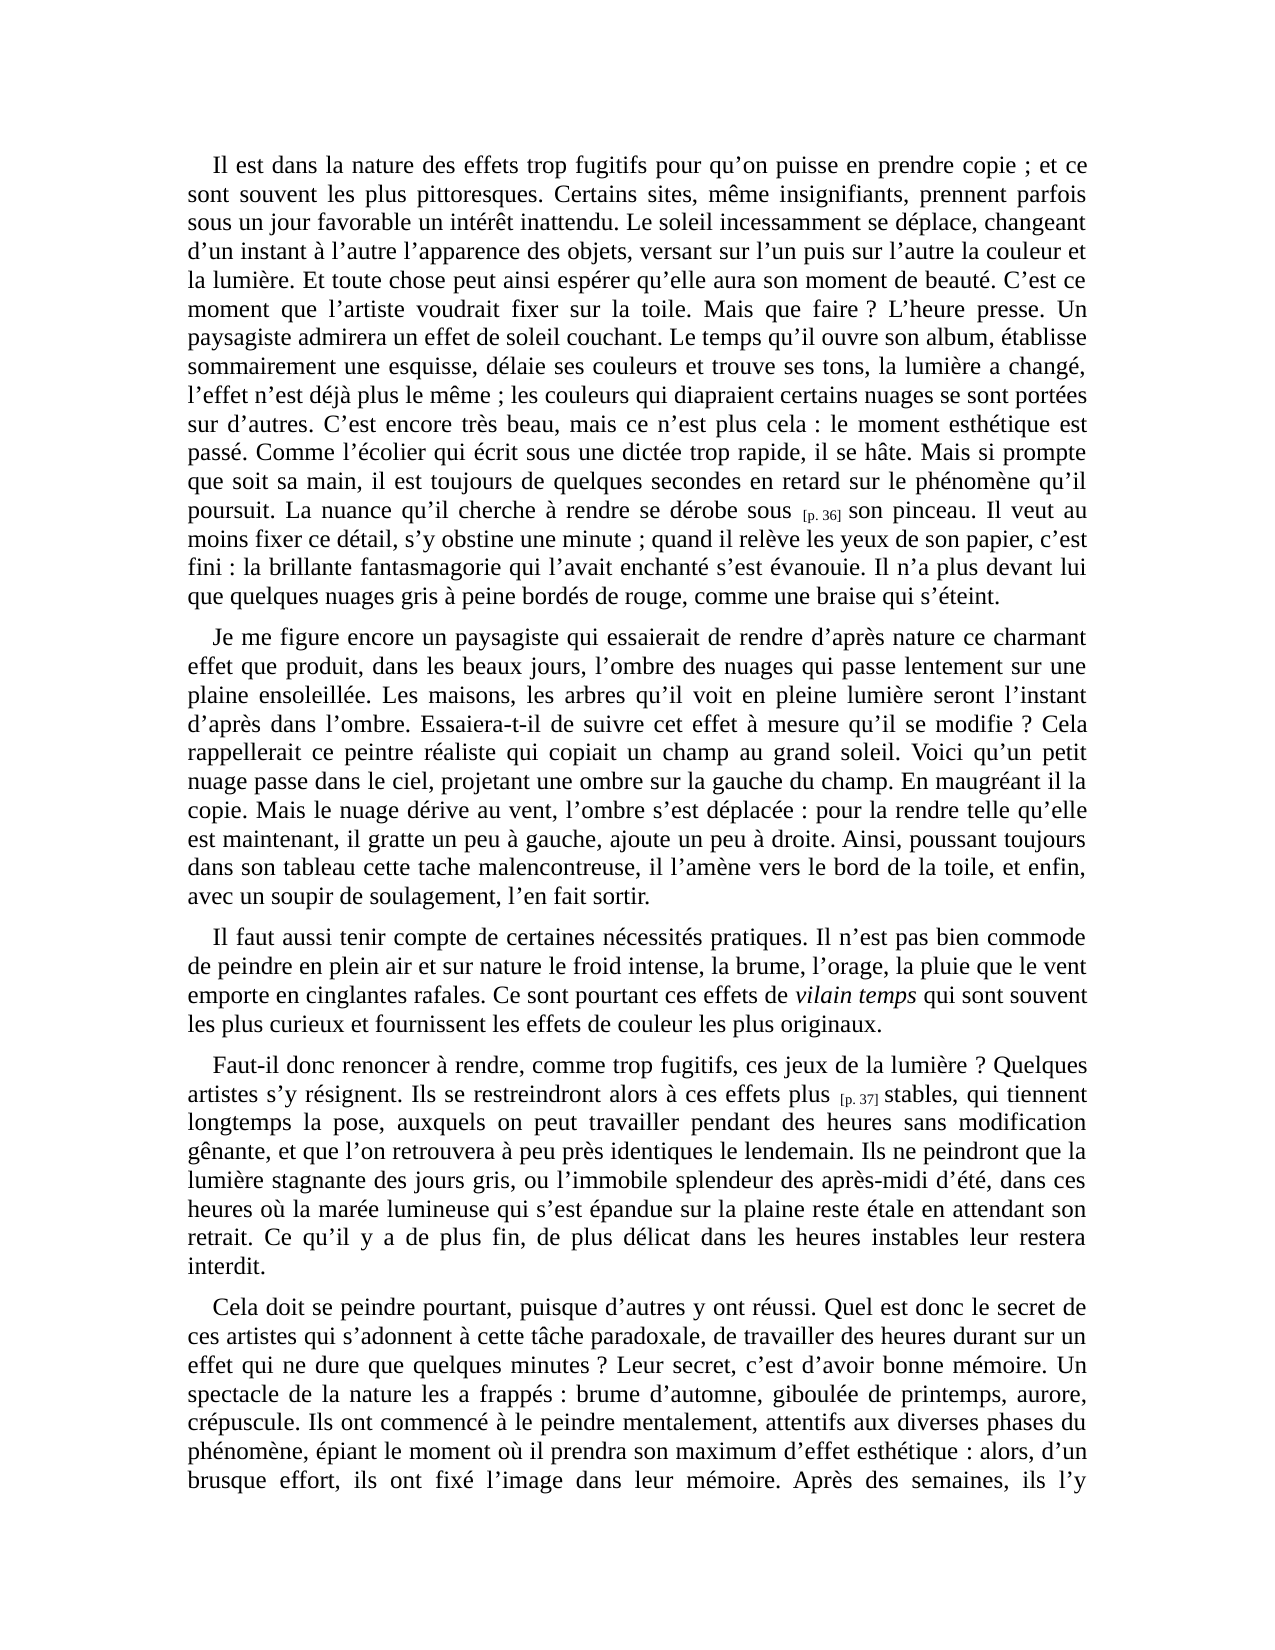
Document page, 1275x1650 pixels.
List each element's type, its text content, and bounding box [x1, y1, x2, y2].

text Il faut aussi tenir compte de certaines nécessités pratiques. Il n’est pas bien commode de peindre en plein air et sur nature le froid intense, la brume, l’orage, la pluie que le vent emporte en cinglantes rafales. Ce sont pourtant ces effets de vilain temps qui sont souvent les plus curieux et fournissent les effets de couleur les plus originaux. [187, 922, 1087, 1037]
text Il est dans la nature des effets trop fugitifs pour qu’on puisse en prendre copie ; et ce sont souvent les plus pittoresques. Certains sites, même insignifiants, prennent parfois sous un jour favorable un intérêt inattendu. Le soleil incessamment se déplace, changeant d’un instant à l’autre l’apparence des objets, versant sur l’un puis sur l’autre la couleur et la lumière. Et toute chose peut ainsi espérer qu’elle aura son moment de beauté. C’est ce moment que l’artiste voudrait fixer sur la toile. Mais que faire ? L’heure presse. Un paysagiste admirera un effet de soleil couchant. Le temps qu’il ouvre son album, établisse sommairement une esquisse, délaie ses couleurs et trouve ses tons, la lumière a changé, l’effet n’est déjà plus le même ; les couleurs qui diapraient certains nuages se sont portées sur d’autres. C’est encore très beau, mais ce n’est plus cela : le moment esthétique est passé. Comme l’écolier qui écrit sous une dictée trop rapide, il se hâte. Mais si prompte que soit sa main, il est toujours de quelques secondes en retard sur le phénomène qu’il poursuit. La nuance qu’il cherche à rendre se dérobe sous [p. 36] son pinceau. Il veut au moins fixer ce détail, s’y obstine une minute ; quand il relève les yeux de son papier, c’est fini : la brillante fantasmagorie qui l’avait enchanté s’est évanouie. Il n’a plus devant lui que quelques nuages gris à peine bordés de rouge, comme une braise qui s’éteint. [187, 150, 1087, 610]
text Je me figure encore un paysagiste qui essaierait de rendre d’après nature ce charmant effet que produit, dans les beaux jours, l’ombre des nuages qui passe lentement sur une plaine ensoleillée. Les maisons, les arbres qu’il voit en pleine lumière seront l’instant d’après dans l’ombre. Essaiera-t-il de suivre cet effet à mesure qu’il se modifie ? Cela rappellerait ce peintre réaliste qui copiait un champ au grand soleil. Voici qu’un petit nuage passe dans le ciel, projetant une ombre sur la gauche du champ. En maugréant il la copie. Mais le nuage dérive au vent, l’ombre s’est déplacée : pour la rendre telle qu’elle est maintenant, il gratte un peu à gauche, ajoute un peu à droite. Ainsi, poussant toujours dans son tableau cette tache malencontreuse, il l’amène vers le bord de la toile, et enfin, avec un soupir de soulagement, l’en fait sortir. [187, 622, 1087, 910]
text Faut-il donc renoncer à rendre, comme trop fugitifs, ces jeux de la lumière ? Quelques artistes s’y résignent. Ils se restreindront alors à ces effets plus [p. 37] stables, qui tiennent longtemps la pose, auxquels on peut travailler pendant des heures sans modification gênante, et que l’on retrouvera à peu près identiques le lendemain. Ils ne peindront que la lumière stagnante des jours gris, ou l’immobile splendeur des après-midi d’été, dans ces heures où la marée lumineuse qui s’est épandue sur la plaine reste étale en attendant son retrait. Ce qu’il y a de plus fin, de plus délicat dans les heures instables leur restera interdit. [187, 1050, 1087, 1280]
text Cela doit se peindre pourtant, puisque d’autres y ont réussi. Quel est donc le secret de ces artistes qui s’adonnent à cette tâche paradoxale, de travailler des heures durant sur un effet qui ne dure que quelques minutes ? Leur secret, c’est d’avoir bonne mémoire. Un spectacle de la nature les a frappés : brume d’automne, giboulée de printemps, aurore, crépuscule. Ils ont commencé à le peindre mentalement, attentifs aux diverses phases du phénomène, épiant le moment où il prendra son maximum d’effet esthétique : alors, d’un brusque effort, ils ont fixé l’image dans leur mémoire. Après des semaines, ils l’y [187, 1292, 1087, 1494]
